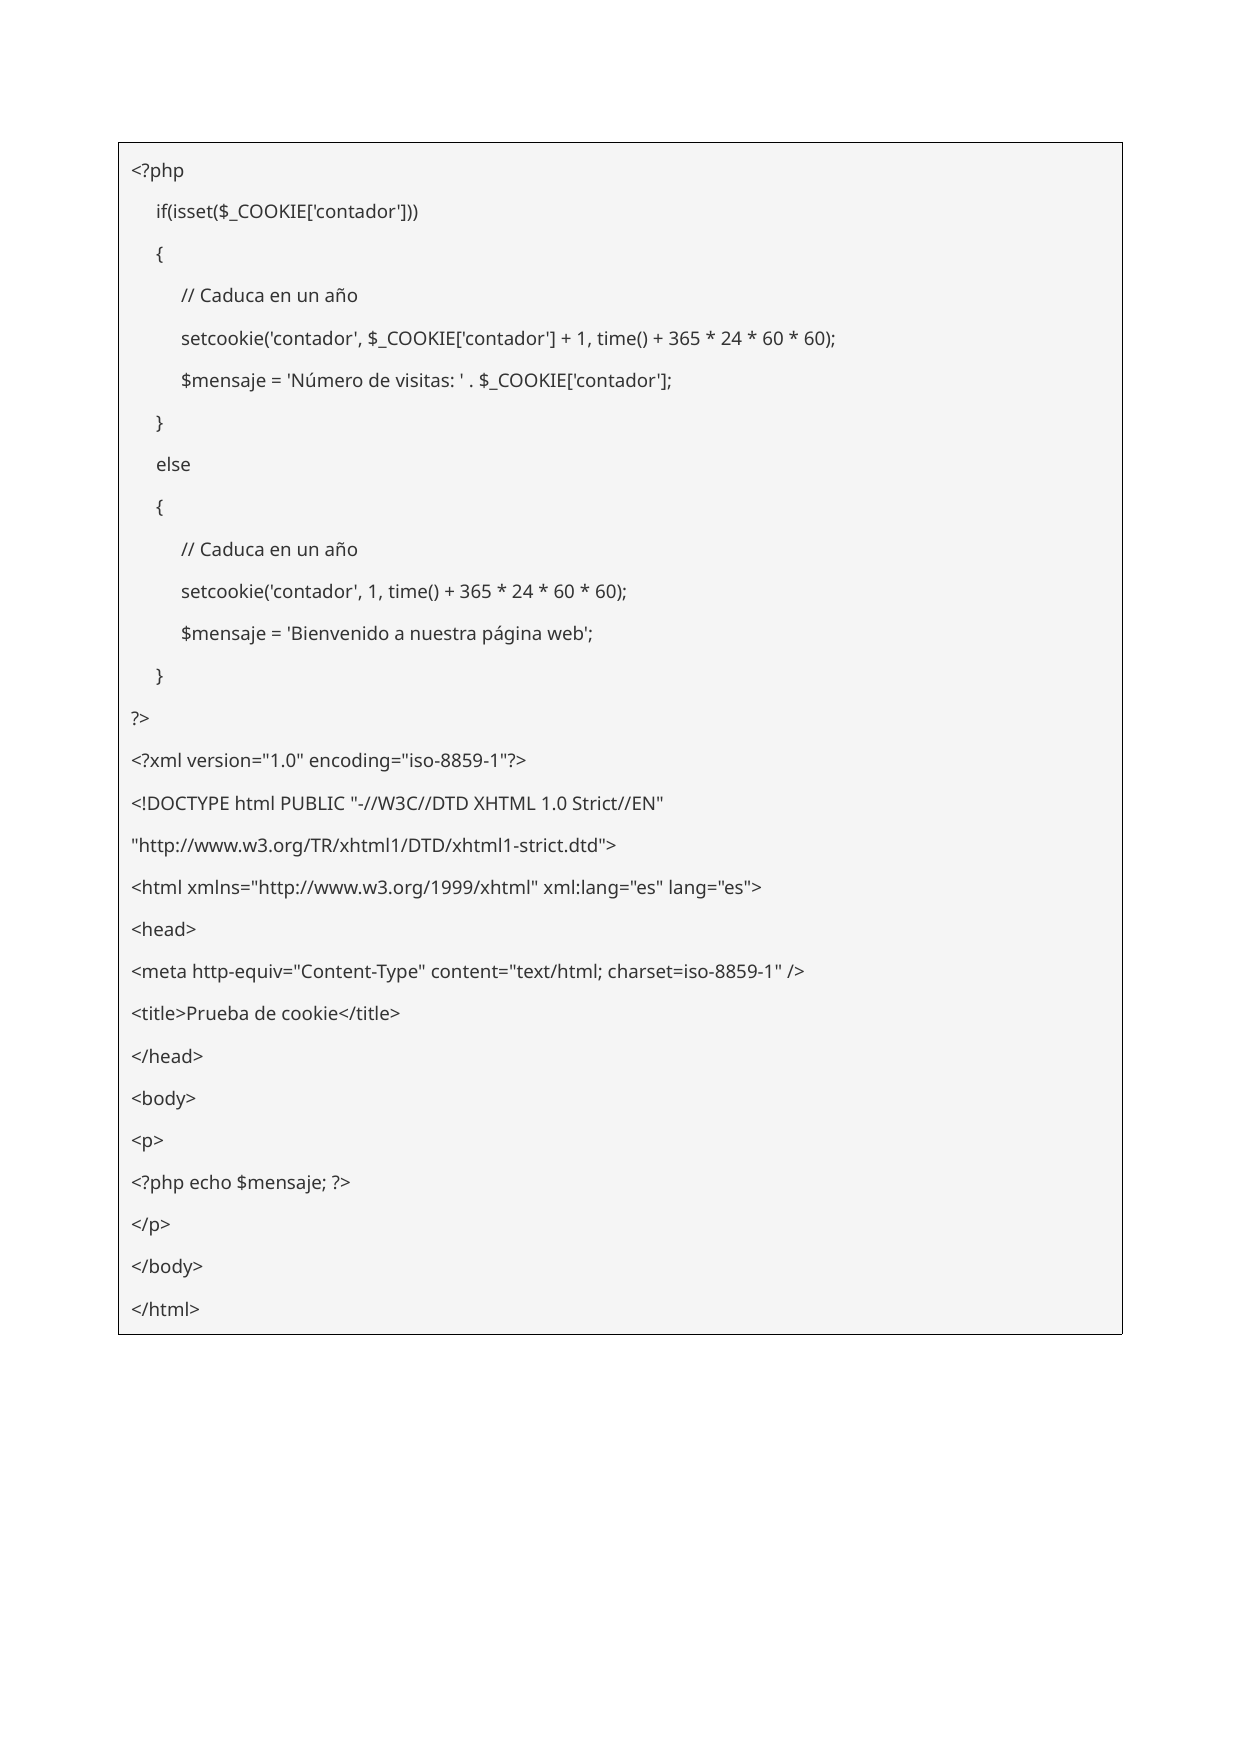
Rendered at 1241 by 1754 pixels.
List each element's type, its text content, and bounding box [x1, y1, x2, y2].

text <?xml version="1.0" encoding="iso-8859-1"?> [119, 732, 1122, 773]
text </body> [119, 1239, 1122, 1279]
text <body> [119, 1070, 1122, 1111]
text setcookie('contador', 1, time() + 365 * 24 * 60 * 60); [119, 564, 1122, 604]
text $mensaje = 'Número de visitas: ' . $_COOKIE['contador']; [119, 353, 1122, 393]
text } [119, 395, 1122, 436]
text </p> [119, 1196, 1122, 1237]
text ?> [119, 690, 1122, 731]
text } [119, 648, 1122, 689]
text <?php [119, 143, 1122, 182]
text <head> [119, 901, 1122, 942]
text $mensaje = 'Bienvenido a nuestra página web'; [119, 606, 1122, 647]
text // Caduca en un año [119, 521, 1122, 562]
text else [119, 437, 1122, 478]
text </html> [119, 1281, 1122, 1334]
text <meta http-equiv="Content-Type" content="text/html; charset=iso-8859-1" /> [119, 943, 1122, 984]
text <html xmlns="http://www.w3.org/1999/xhtml" xml:lang="es" lang="es"> [119, 859, 1122, 900]
text { [119, 479, 1122, 520]
text // Caduca en un año [119, 268, 1122, 309]
text <p> [119, 1112, 1122, 1153]
text <?php echo $mensaje; ?> [119, 1154, 1122, 1195]
text "http://www.w3.org/TR/xhtml1/DTD/xhtml1-strict.dtd"> [119, 817, 1122, 857]
text { [119, 226, 1122, 267]
text if(isset($_COOKIE['contador'])) [119, 184, 1122, 225]
text </head> [119, 1028, 1122, 1068]
text setcookie('contador', $_COOKIE['contador'] + 1, time() + 365 * 24 * 60 * 60); [119, 311, 1122, 351]
text <title>Prueba de cookie</title> [119, 986, 1122, 1026]
text <!DOCTYPE html PUBLIC "-//W3C//DTD XHTML 1.0 Strict//EN" [119, 774, 1122, 815]
